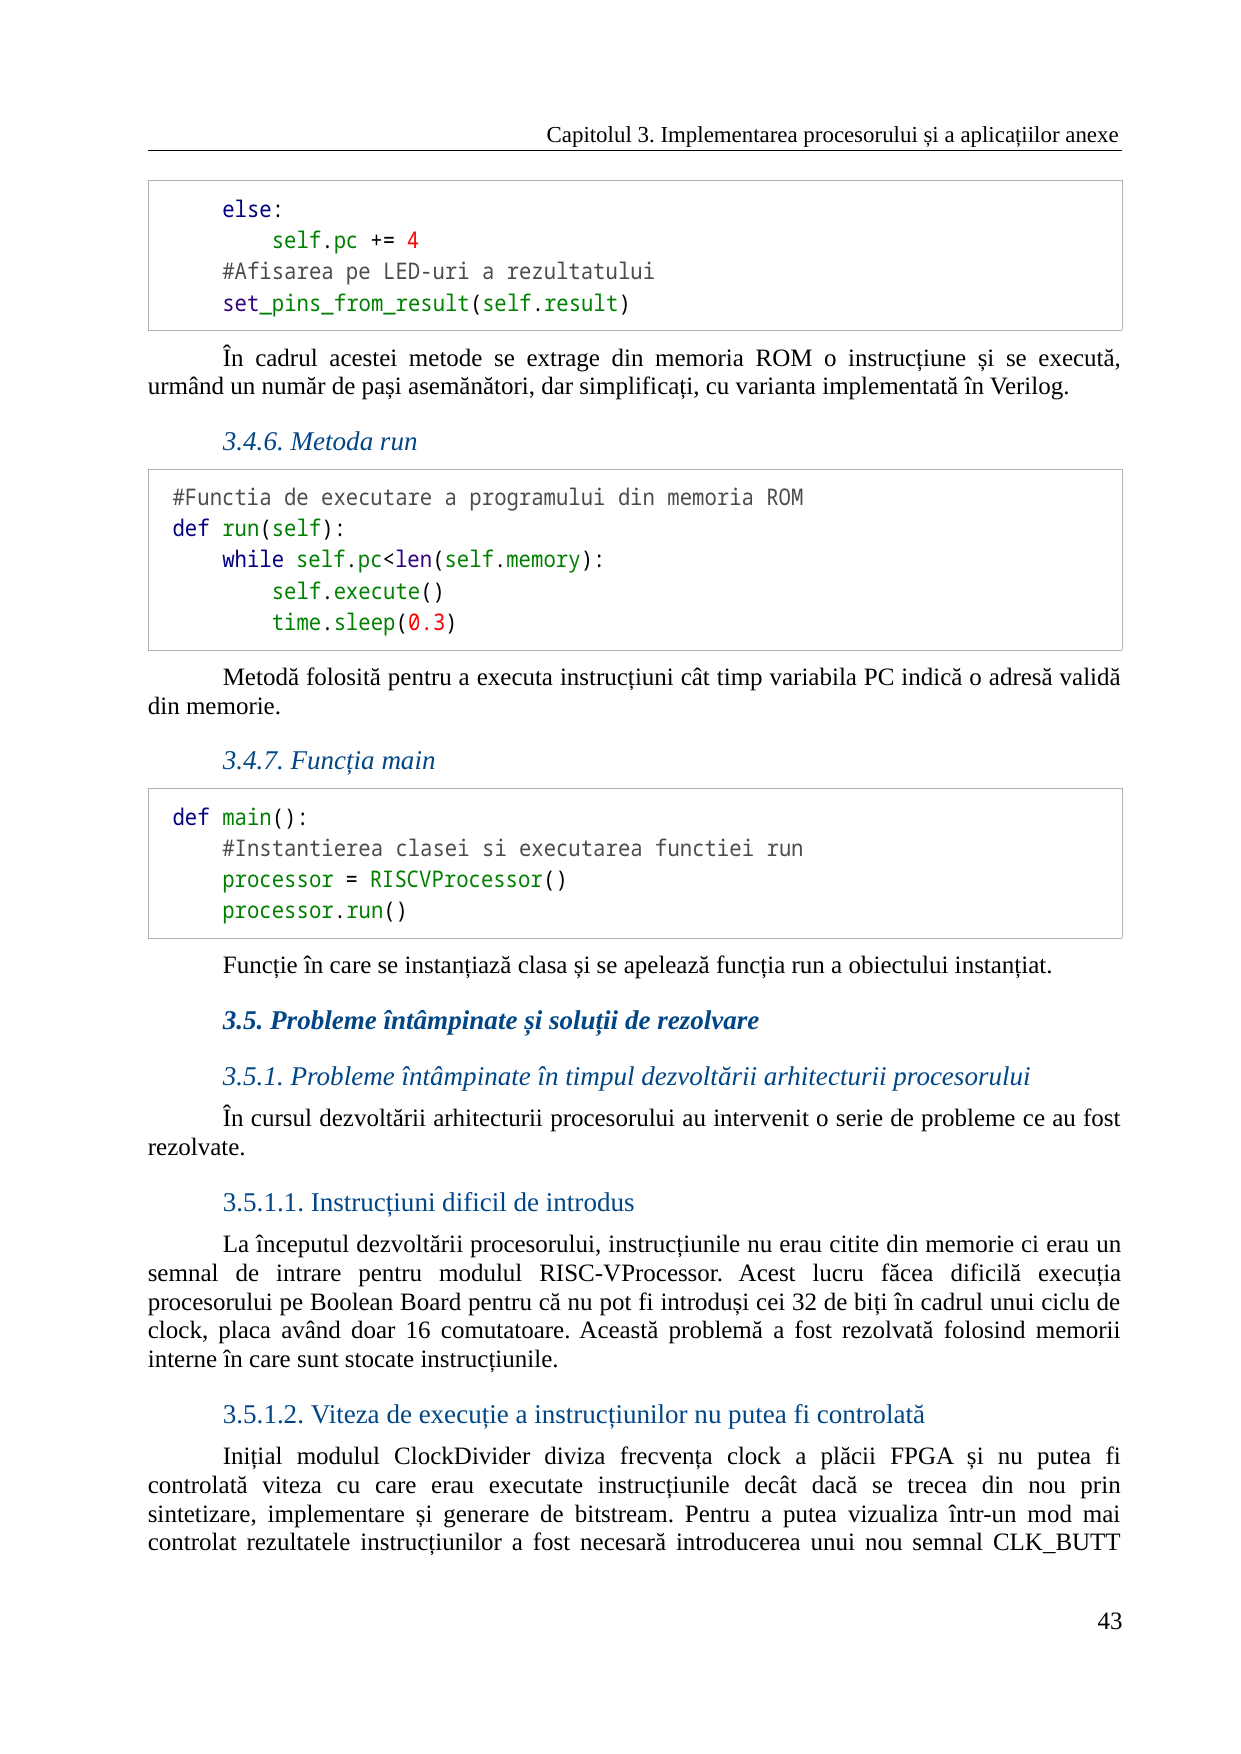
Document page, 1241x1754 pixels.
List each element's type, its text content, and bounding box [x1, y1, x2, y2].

text Metodă folosită pentru a executa instrucțiuni cât timp variabila PC indică o adresă validă din memorie. [148, 662, 1122, 719]
text În cadrul acestei metode se extrage din memoria ROM o instrucțiune și se execută, urmând un număr de pași asemănători, dar simplificați, cu varianta implementată în Verilog. [148, 343, 1122, 400]
text set_pins_from_result(self.result) [149, 274, 1122, 330]
text while self.pc<len(self.memory): [149, 531, 1122, 562]
text #Instantierea clasei si executarea functiei run [149, 819, 1122, 850]
text time.sleep(0.3) [149, 593, 1122, 650]
text processor = RISCVProcessor() [149, 850, 1122, 882]
subtitle Instrucțiuni dificil de introdus [223, 1186, 1122, 1217]
subtitle Funcția main [223, 744, 1122, 776]
subtitle Probleme întâmpinate și soluții de rezolvare [223, 1004, 1122, 1035]
text def run(self): [149, 500, 1122, 531]
subtitle Probleme întâmpinate în timpul dezvoltării arhitecturii procesorului [223, 1060, 1122, 1091]
text Inițial modulul ClockDivider diviza frecvența clock a plăcii FPGA și nu putea fi controlată viteza cu care erau executate instrucțiunile decât dacă se trecea din nou prin sintetizare, implementare și generare de bitstream. Pentru a putea vizualiza într-un mod mai controlat rezultatele instrucțiunilor a fost necesară introducerea unui nou semnal CLK_BUTT [148, 1441, 1122, 1556]
text self.execute() [149, 562, 1122, 593]
text În cursul dezvoltării arhitecturii procesorului au intervenit o serie de probleme ce au fost rezolvate. [148, 1103, 1122, 1161]
text else: [149, 181, 1122, 211]
text La începutul dezvoltării procesorului, instrucțiunile nu erau citite din memorie ci erau un semnal de intrare pentru modulul RISC-VProcessor. Acest lucru făcea dificilă execuția procesorului pe Boolean Board pentru că nu pot fi introduși cei 32 de biți în cadrul unui ciclu de clock, placa având doar 16 comutatoare. Această problemă a fost rezolvată folosind memorii interne în care sunt stocate instrucțiunile. [148, 1229, 1122, 1373]
subtitle Viteza de execuție a instrucțiunilor nu putea fi controlată [223, 1398, 1122, 1429]
subtitle Metoda run [223, 425, 1122, 456]
text #Afisarea pe LED-uri a rezultatului [149, 243, 1122, 274]
text def main(): [149, 789, 1122, 819]
text self.pc += 4 [149, 211, 1122, 243]
text #Functia de executare a programului din memoria ROM [149, 470, 1122, 500]
text Funcție în care se instanțiază clasa și se apelează funcția run a obiectului instanțiat. [148, 950, 1122, 979]
text processor.run() [149, 882, 1122, 938]
